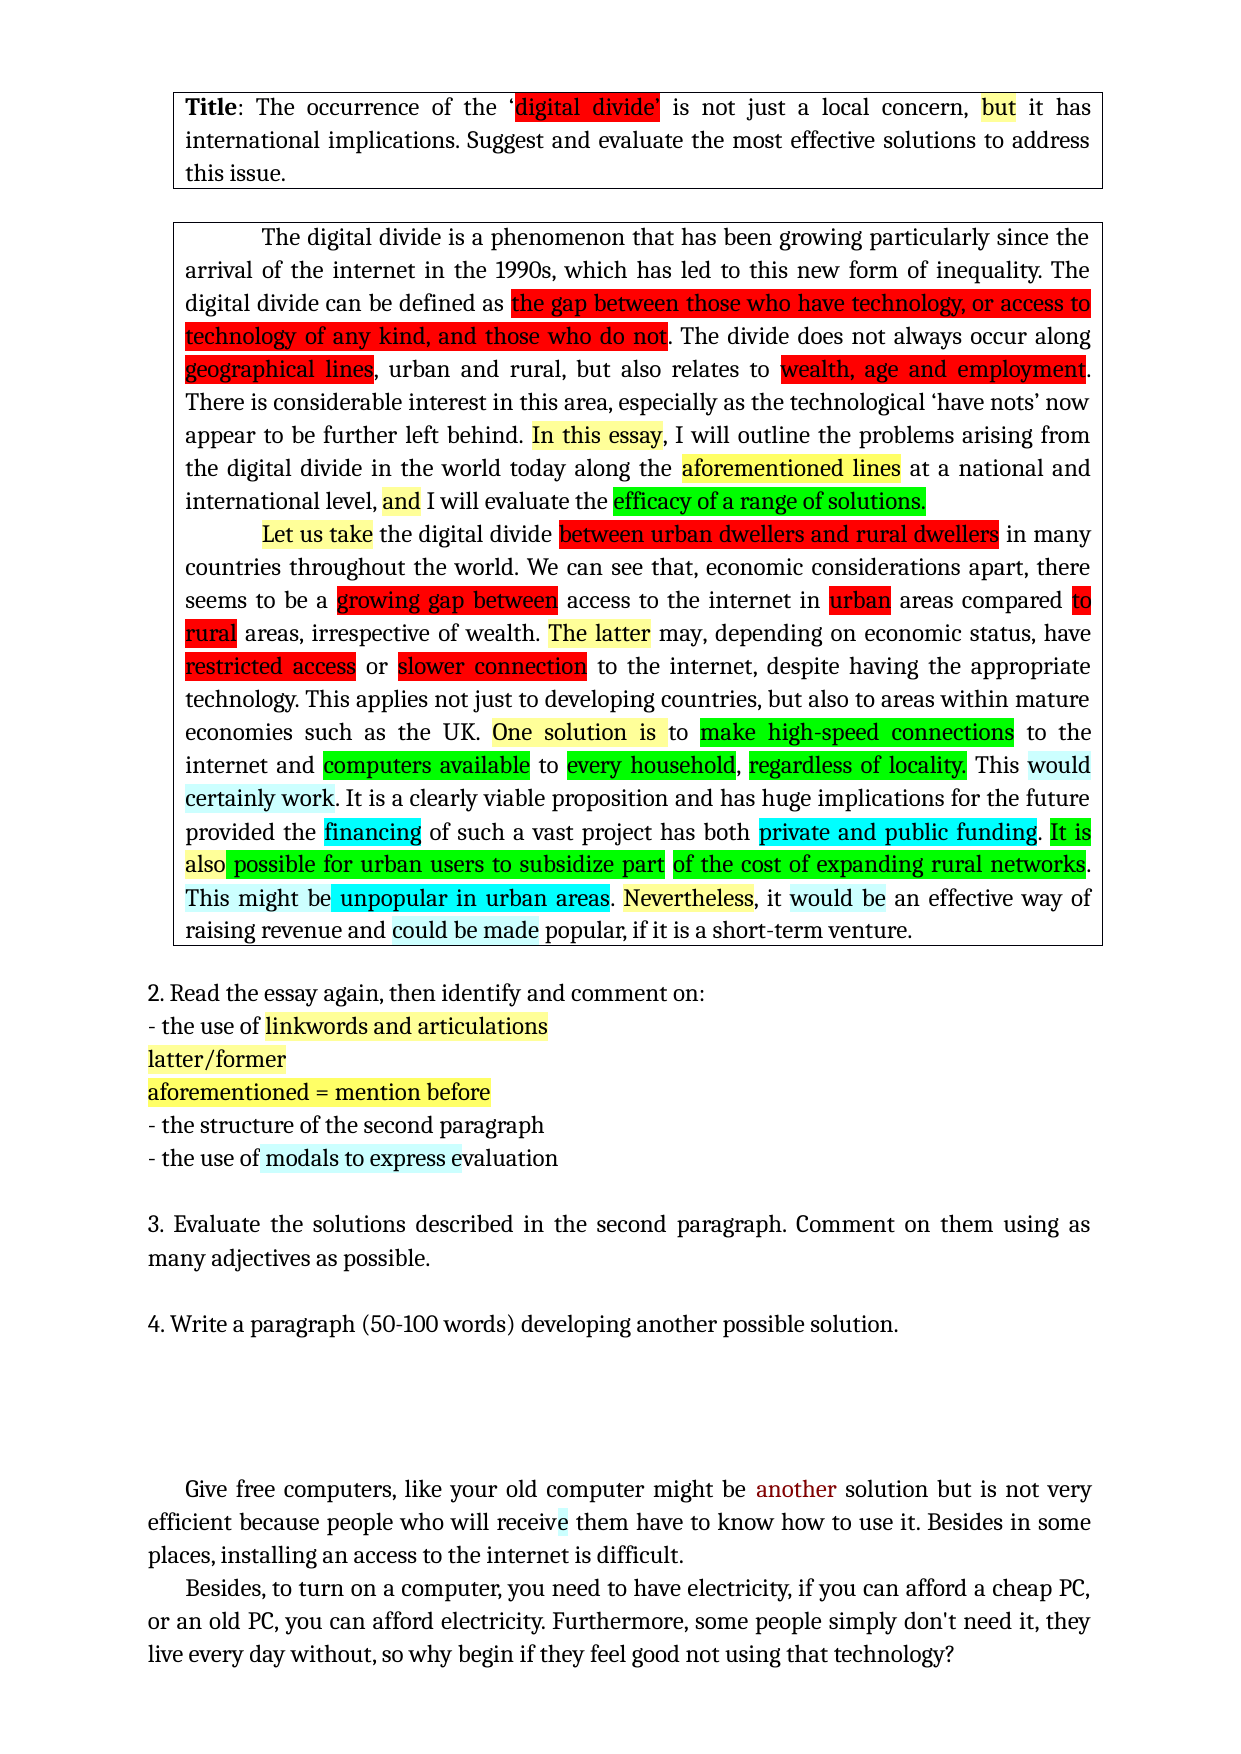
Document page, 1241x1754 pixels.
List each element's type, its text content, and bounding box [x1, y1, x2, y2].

text - the structure of the second paragraph [148, 1111, 1092, 1140]
text 3. Evaluate the solutions described in the second paragraph. Comment on them using as many adjectives as possible. [148, 1210, 1092, 1272]
text latter/former [148, 1045, 1092, 1074]
text Besides, to turn on a computer, you need to have electricity, if you can afford a cheap PC, or an old PC, you can afford electricity. Furthermore, some people simply don't need it, they live every day without, so why begin if they feel good not using that technology? [148, 1574, 1092, 1668]
text - the use of linkwords and articulations [148, 1012, 1092, 1041]
table_header Title: The occurrence of the ‘digital divide’ is not just a local concern, but it has international implications. Suggest and evaluate the most effective solutions to address this issue. [174, 93, 1102, 188]
table_header The digital divide is a phenomenon that has been growing particularly since the arrival of the internet in the 1990s, which has led to this new form of inequality. The digital divide can be defined as the gap between those who have technology, or access to technology of any kind, and those who do not. The divide does not always occur along geographical lines, urban and rural, but also relates to wealth, age and employment. There is considerable interest in this area, especially as the technological ‘have nots’ now appear to be further left behind. In this essay, I will outline the problems arising from the digital divide in the world today along the aforementioned lines at a national and international level, and I will evaluate the efficacy of a range of solutions. Let us take the digital divide between urban dwellers and rural dwellers in many countries throughout the world. We can see that, economic considerations apart, there seems to be a growing gap between access to the internet in urban areas compared to rural areas, irrespective of wealth. The latter may, depending on economic status, have restricted access or slower connection to the internet, despite having the appropriate technology. This applies not just to developing countries, but also to areas within mature economies such as the UK. One solution is to make high-speed connections to the internet and computers available to every household, regardless of locality. This would certainly work. It is a clearly viable proposition and has huge implications for the future provided the financing of such a vast project has both private and public funding. It is also possible for urban users to subsidize part of the cost of expanding rural networks. This might be unpopular in urban areas. Nevertheless, it would be an effective way of raising revenue and could be made popular, if it is a short-term venture. [174, 223, 1102, 945]
text - the use of modals to express evaluation [148, 1144, 1092, 1173]
text 4. Write a paragraph (50-100 words) developing another possible solution. [148, 1309, 1092, 1338]
text 2. Read the essay again, then identify and comment on: [148, 979, 1092, 1008]
text Give free computers, like your old computer might be another solution but is not very efficient because people who will receive them have to know how to use it. Besides in some places, installing an access to the internet is difficult. [148, 1474, 1092, 1569]
text aforementioned = mention before [148, 1078, 1092, 1107]
